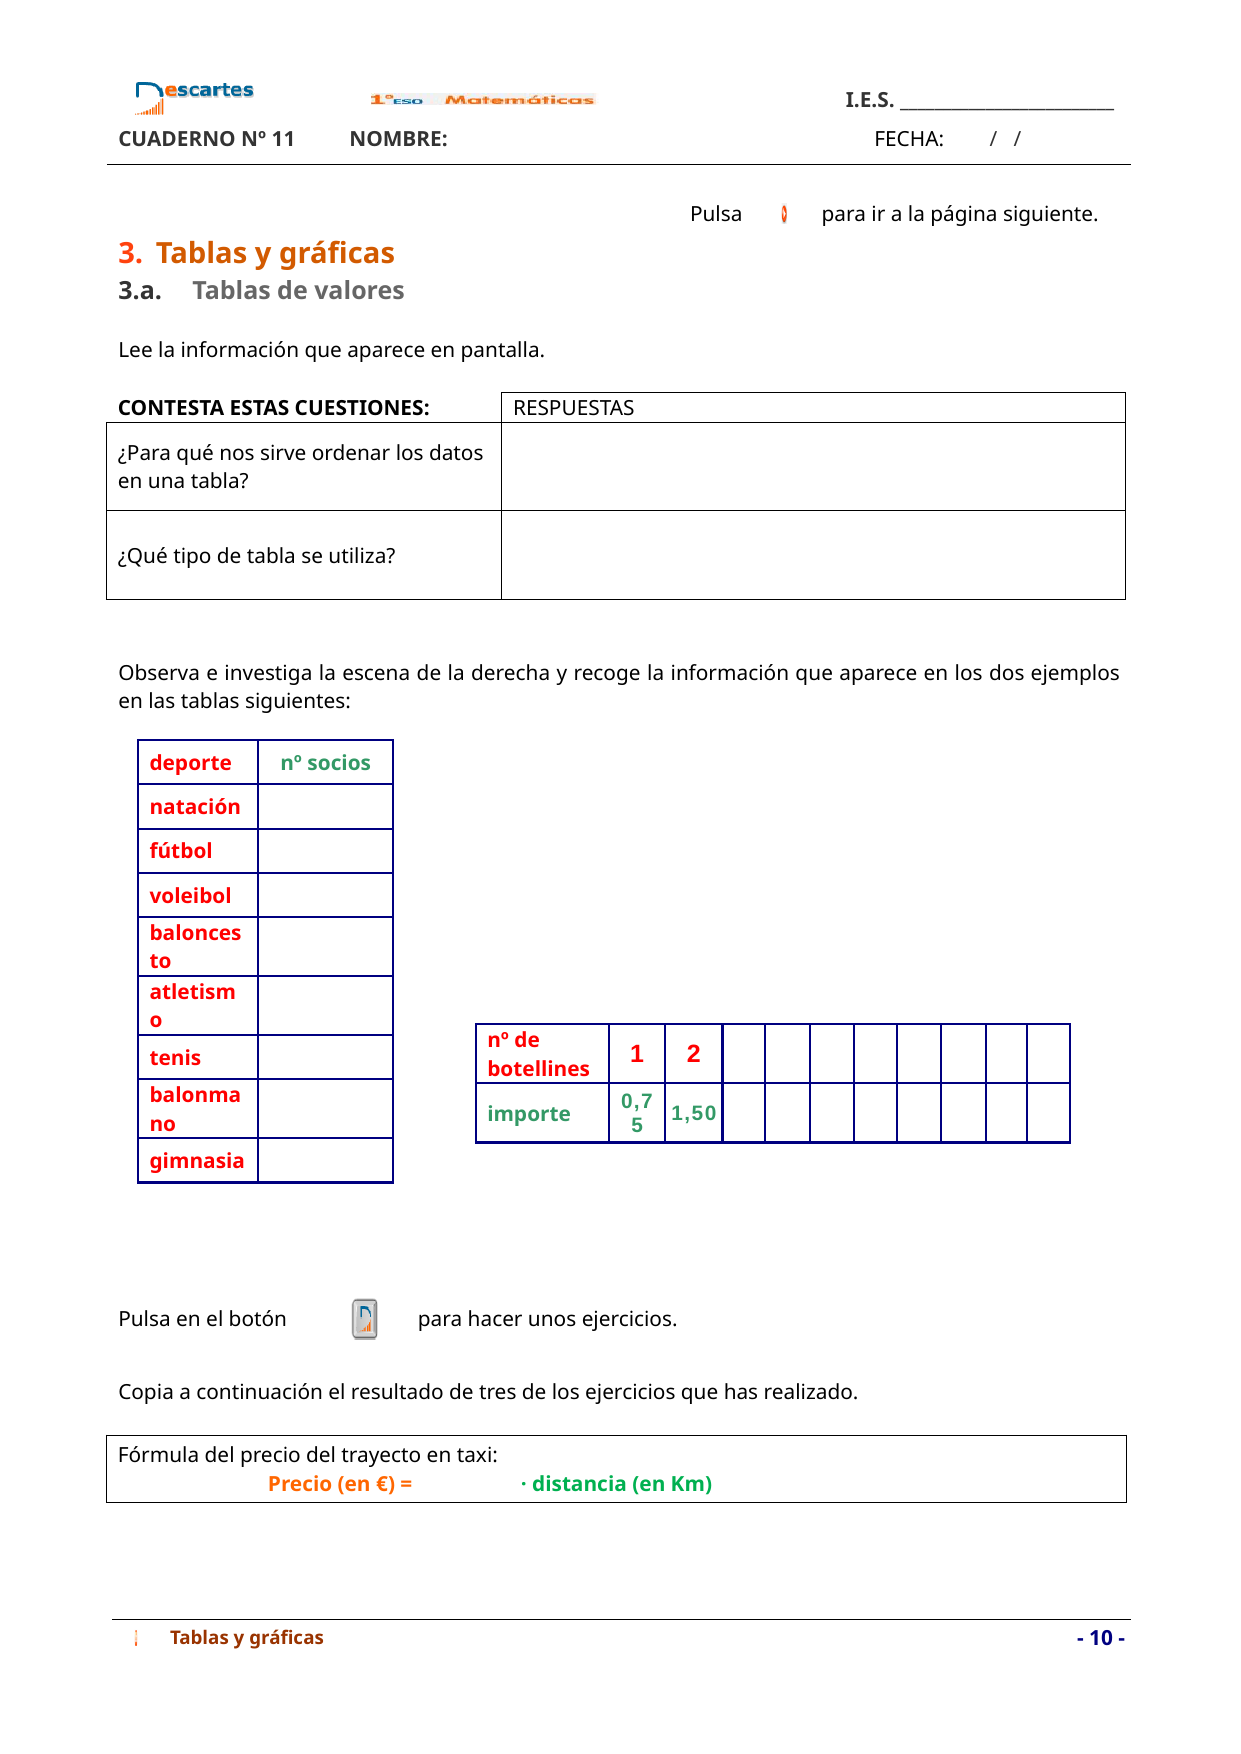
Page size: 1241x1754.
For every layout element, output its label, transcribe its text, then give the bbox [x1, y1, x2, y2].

picture [134, 1629, 138, 1646]
table_header [987, 1025, 1026, 1082]
table_header [112, 194, 684, 233]
table_header Pulsa [684, 194, 759, 233]
text Copia a continuación el resultado de tres de los ejercicios que has realizado. [118, 1377, 1122, 1406]
table_cell [259, 1139, 392, 1181]
table_cell fútbol [139, 830, 257, 872]
picture [134, 82, 257, 115]
table_cell [766, 1084, 809, 1141]
table_cell [855, 1084, 896, 1141]
table_header [759, 194, 816, 233]
table_cell [942, 1084, 985, 1141]
table_header [898, 1025, 940, 1082]
table_cell tenis [139, 1036, 257, 1078]
table_header [724, 1025, 764, 1082]
table_cell 1,50 [666, 1084, 721, 1141]
table_cell [259, 1036, 392, 1078]
table_cell importe [477, 1084, 608, 1141]
table_cell [898, 1084, 940, 1141]
picture [351, 1298, 378, 1340]
picture [371, 93, 599, 105]
text Lee la información que aparece en pantalla. [118, 335, 1122, 363]
table_cell [502, 423, 1125, 510]
table_cell 0,75 [610, 1084, 664, 1141]
table_header nº de botellines [477, 1025, 608, 1082]
table_header Fórmula del precio del trayecto en taxi: Precio (en €) = · distancia (en Km) [107, 1436, 1126, 1502]
table_cell [987, 1084, 1026, 1141]
table_cell [259, 977, 392, 1034]
table_header nº socios [259, 741, 392, 783]
table_cell ¿Para qué nos sirve ordenar los datos en una tabla? [107, 423, 501, 510]
table_header para ir a la página siguiente. [816, 194, 1134, 233]
table_header [766, 1025, 809, 1082]
table_cell baloncesto [139, 918, 257, 975]
table_cell balonmano [139, 1080, 257, 1137]
table_header [329, 1289, 412, 1348]
list Tablas de valores [118, 272, 1122, 306]
table_cell ¿Qué tipo de tabla se utiliza? [107, 511, 501, 599]
table_cell gimnasia [139, 1139, 257, 1181]
table_cell [724, 1084, 764, 1141]
table_cell [259, 1080, 392, 1137]
list Tablas y gráficas [118, 233, 1122, 272]
table_cell atletismo [139, 977, 257, 1034]
table_cell [259, 785, 392, 827]
table_header [1028, 1025, 1069, 1082]
picture [781, 203, 787, 224]
table_cell [1028, 1084, 1069, 1141]
table_header 1 [610, 1025, 664, 1082]
table_header [855, 1025, 896, 1082]
table_header 2 [666, 1025, 721, 1082]
text Observa e investiga la escena de la derecha y recoge la información que aparece en los dos ejemplos en las tablas siguientes: [118, 658, 1122, 714]
table_header RESPUESTAS [502, 393, 1125, 422]
table_header [942, 1025, 985, 1082]
table_cell natación [139, 785, 257, 827]
table_header Pulsa en el botón [112, 1289, 329, 1348]
table_cell [502, 511, 1125, 599]
table_cell [259, 874, 392, 916]
table_header para hacer unos ejercicios. [412, 1289, 1134, 1348]
table_header CONTESTA ESTAS CUESTIONES: [106, 392, 501, 422]
table_cell [259, 918, 392, 975]
table_cell [259, 830, 392, 872]
table_header deporte [139, 741, 257, 783]
table_header [811, 1025, 853, 1082]
table_cell voleibol [139, 874, 257, 916]
table_cell [811, 1084, 853, 1141]
